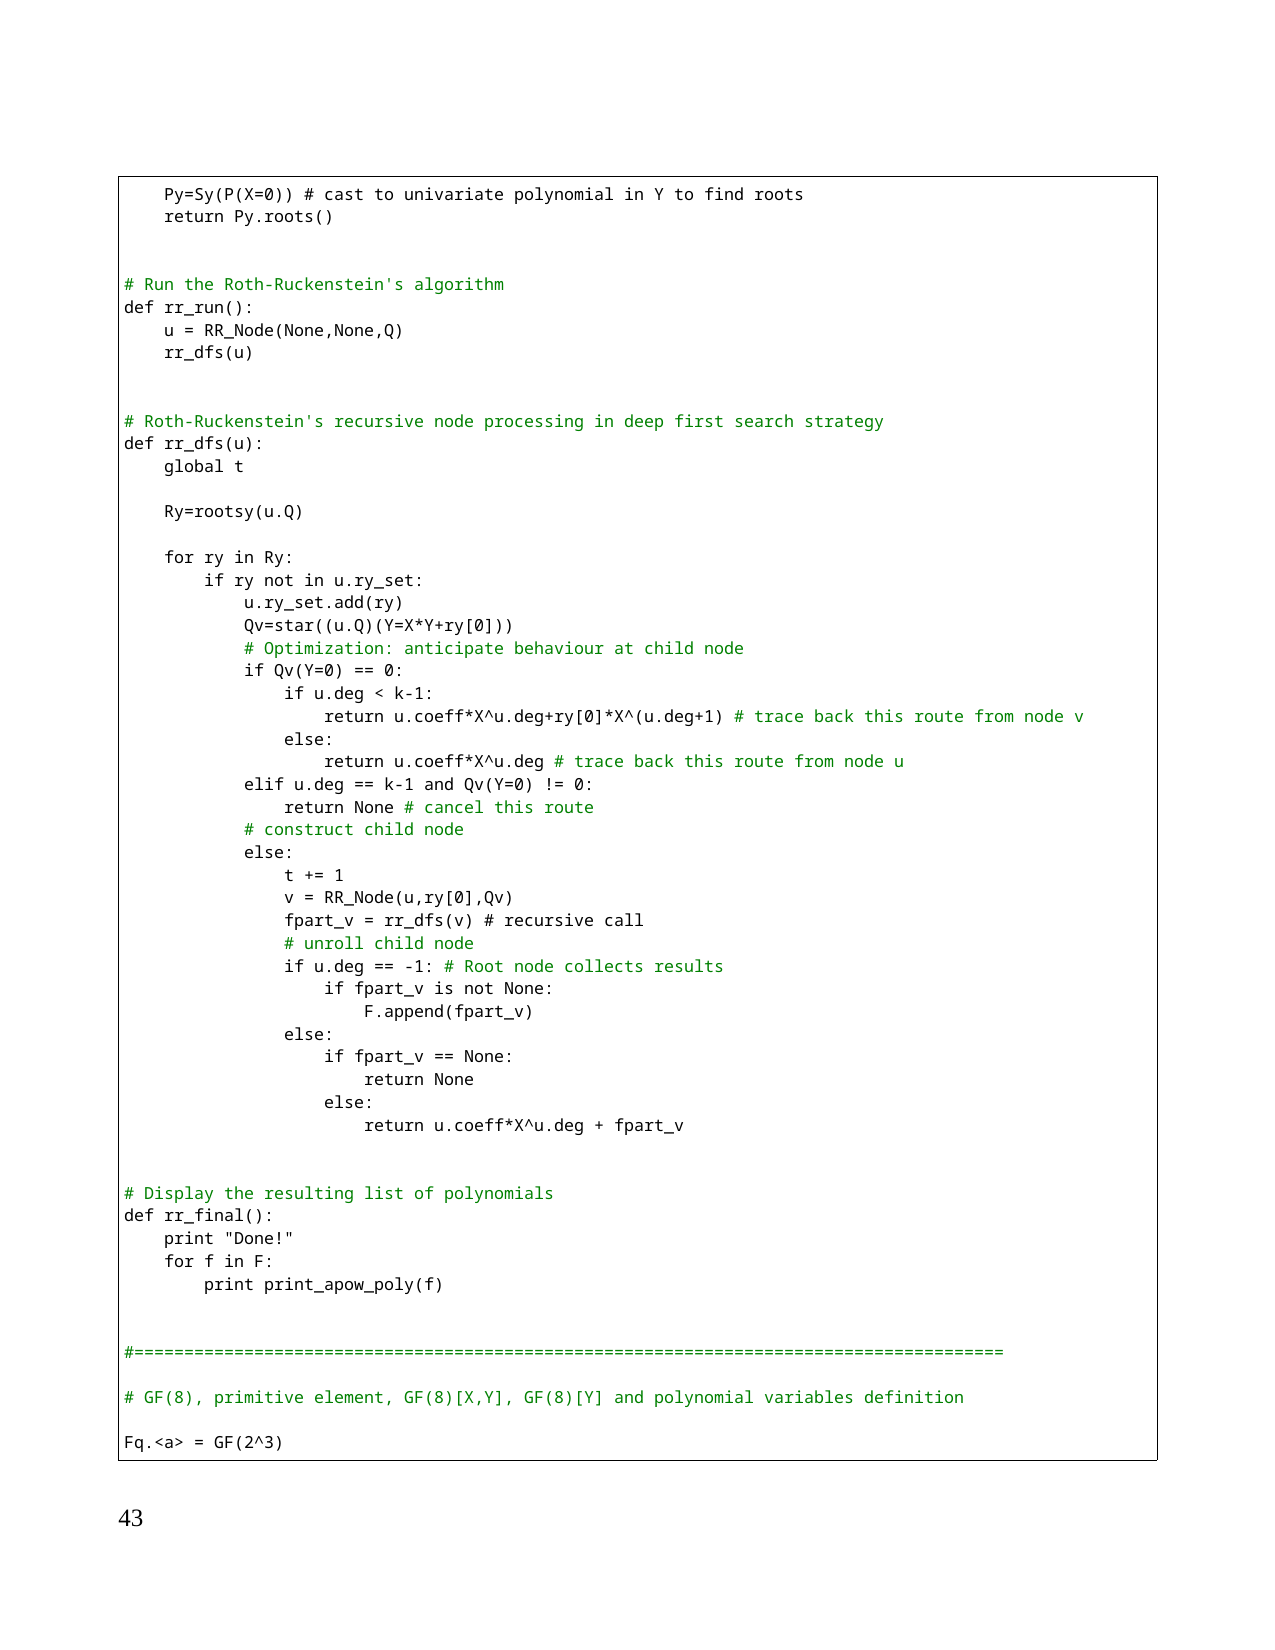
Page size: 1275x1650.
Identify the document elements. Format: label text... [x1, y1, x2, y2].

table_header Py=Sy(P(X=0)) # cast to univariate polynomial in Y to find roots return Py.roots() # Run the Roth-Ruckenstein's algorithm def rr_run(): u = RR_Node(None,None,Q) rr_dfs(u) # Roth-Ruckenstein's recursive node processing in deep first search strategy def rr_dfs(u): global t Ry=rootsy(u.Q) for ry in Ry: if ry not in u.ry_set: u.ry_set.add(ry) Qv=star((u.Q)(Y=X*Y+ry[0])) # Optimization: anticipate behaviour at child node if Qv(Y=0) == 0: if u.deg < k-1: return u.coeff*X^u.deg+ry[0]*X^(u.deg+1) # trace back this route from node v else: return u.coeff*X^u.deg # trace back this route from node u elif u.deg == k-1 and Qv(Y=0) != 0: return None # cancel this route # construct child node else: t += 1 v = RR_Node(u,ry[0],Qv) fpart_v = rr_dfs(v) # recursive call # unroll child node if u.deg == -1: # Root node collects results if fpart_v is not None: F.append(fpart_v) else: if fpart_v == None: return None else: return u.coeff*X^u.deg + fpart_v # Display the resulting list of polynomials def rr_final(): print "Done!" for f in F: print print_apow_poly(f) #======================================================================================= # GF(8), primitive element, GF(8)[X,Y], GF(8)[Y] and polynomial variables definition Fq.<a> = GF(2^3) [119, 177, 1157, 1459]
